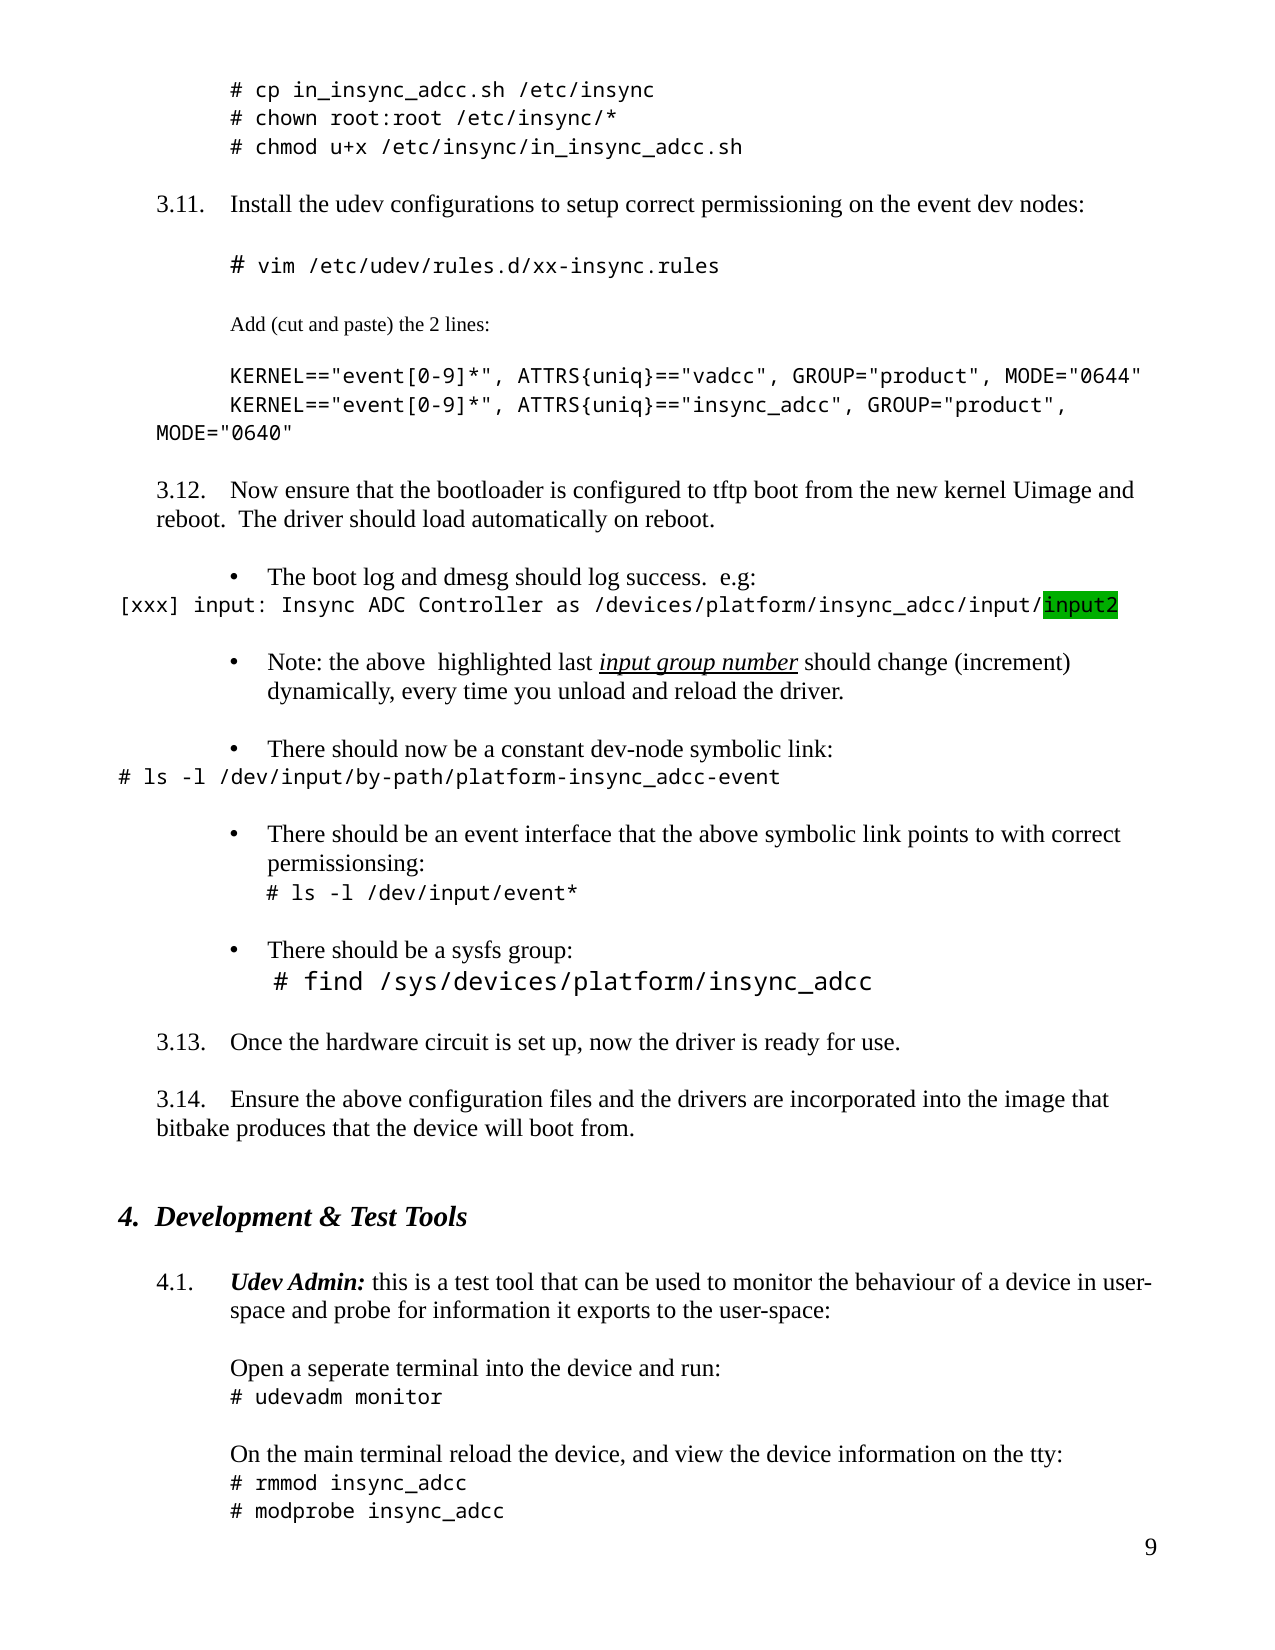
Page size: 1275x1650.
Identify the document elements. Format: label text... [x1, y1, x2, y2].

text Add (cut and paste) the 2 lines: [156, 309, 1157, 337]
text KERNEL=="event[0-9]*", ATTRS{uniq}=="insync_adcc", GROUP="product", MODE="0640" [156, 390, 1157, 447]
list Install the udev configurations to setup correct permissioning on the event dev nodes: [156, 189, 1157, 218]
list Udev Admin: this is a test tool that can be used to monitor the behaviour of a device in user- space and probe for information it exports to the user-space: [156, 1267, 1157, 1324]
list There should now be a constant dev-node symbolic link: [229, 734, 1157, 762]
text # modprobe insync_adcc [156, 1497, 1157, 1525]
list There should be an event interface that the above symbolic link points to with correct permissionsing: [229, 819, 1157, 877]
text Open a seperate terminal into the device and run: [156, 1353, 1157, 1382]
list The boot log and dmesg should log success. e.g: [229, 562, 1157, 591]
list Now ensure that the bootloader is configured to tftp boot from the new kernel Uimage and reboot. The driver should load automatically on reboot. [156, 476, 1157, 533]
text # find /sys/devices/platform/insync_adcc [273, 964, 1157, 998]
list Once the hardware circuit is set up, now the driver is ready for use. [156, 1027, 1157, 1055]
list There should be a sysfs group: [229, 935, 1157, 964]
text # ls -l /dev/input/by-path/platform-insync_adcc-event [118, 762, 1157, 791]
text # ls -l /dev/input/event* [118, 877, 1157, 906]
text # chown root:root /etc/insync/* [156, 103, 1157, 132]
text # chmod u+x /etc/insync/in_insync_adcc.sh [156, 132, 1157, 160]
text # vim /etc/udev/rules.d/xx-insync.rules [156, 247, 1157, 281]
text KERNEL=="event[0-9]*", ATTRS{uniq}=="vadcc", GROUP="product", MODE="0644" [156, 362, 1157, 390]
text # rmmod insync_adcc [156, 1468, 1157, 1497]
text 4. Development & Test Tools [118, 1199, 1157, 1233]
list Ensure the above configuration files and the drivers are incorporated into the image that bitbake produces that the device will boot from. [156, 1084, 1157, 1142]
text On the main terminal reload the device, and view the device information on the tty: [156, 1439, 1157, 1468]
text [xxx] input: Insync ADC Controller as /devices/platform/insync_adcc/input/input2 [118, 591, 1157, 619]
text # cp in_insync_adcc.sh /etc/insync [156, 75, 1157, 103]
list Note: the above highlighted last input group number should change (increment) dynamically, every time you unload and reload the driver. [229, 647, 1157, 705]
text # udevadm monitor [156, 1382, 1157, 1410]
